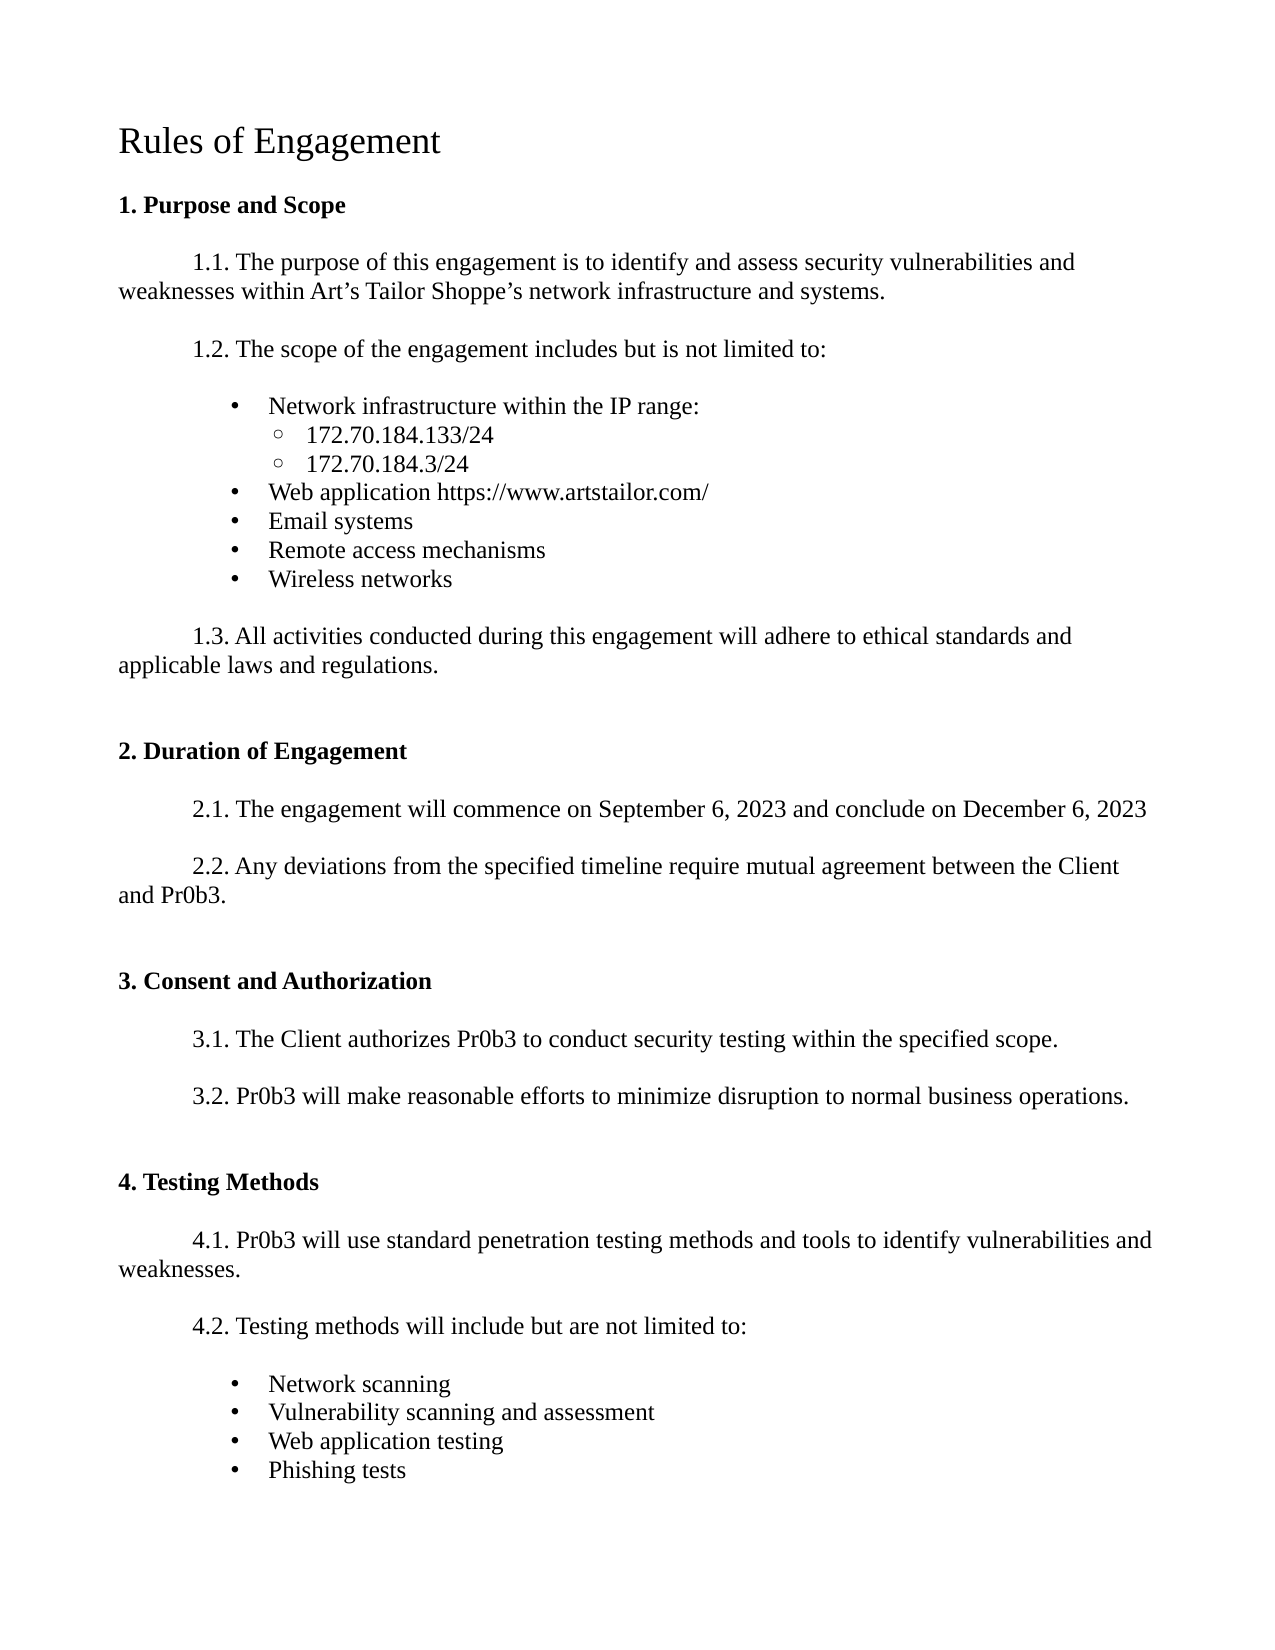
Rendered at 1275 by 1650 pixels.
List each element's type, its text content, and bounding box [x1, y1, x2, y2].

text 1.2. The scope of the engagement includes but is not limited to: [118, 334, 1157, 362]
text 4.2. Testing methods will include but are not limited to: [118, 1311, 1157, 1340]
text 2.1. The engagement will commence on September 6, 2023 and conclude on December 6, 2023 [118, 794, 1157, 822]
list Remote access mechanisms [231, 535, 1157, 564]
text 1.1. The purpose of this engagement is to identify and assess security vulnerabilities and weaknesses within Art’s Tailor Shoppe’s network infrastructure and systems. [118, 247, 1157, 305]
text 3. Consent and Authorization [118, 966, 1157, 995]
list Network infrastructure within the IP range: [231, 391, 1157, 420]
text 1. Purpose and Scope [118, 190, 1157, 219]
list 172.70.184.3/24 [268, 449, 1157, 477]
list Web application https://www.artstailor.com/ [231, 477, 1157, 506]
text Rules of Engagement [118, 118, 1157, 161]
list Network scanning [231, 1369, 1157, 1397]
list 172.70.184.133/24 [268, 420, 1157, 449]
text 2. Duration of Engagement [118, 736, 1157, 765]
text 2.2. Any deviations from the specified timeline require mutual agreement between the Client and Pr0b3. [118, 851, 1157, 909]
text 1.3. All activities conducted during this engagement will adhere to ethical standards and applicable laws and regulations. [118, 621, 1157, 679]
list Phishing tests [231, 1455, 1157, 1484]
text 4.1. Pr0b3 will use standard penetration testing methods and tools to identify vulnerabilities and weaknesses. [118, 1225, 1157, 1282]
list Web application testing [231, 1426, 1157, 1455]
text 3.2. Pr0b3 will make reasonable efforts to minimize disruption to normal business operations. [118, 1081, 1157, 1110]
text 3.1. The Client authorizes Pr0b3 to conduct security testing within the specified scope. [118, 1024, 1157, 1052]
list Email systems [231, 506, 1157, 535]
list Wireless networks [231, 564, 1157, 592]
list Vulnerability scanning and assessment [231, 1397, 1157, 1426]
text 4. Testing Methods [118, 1167, 1157, 1196]
